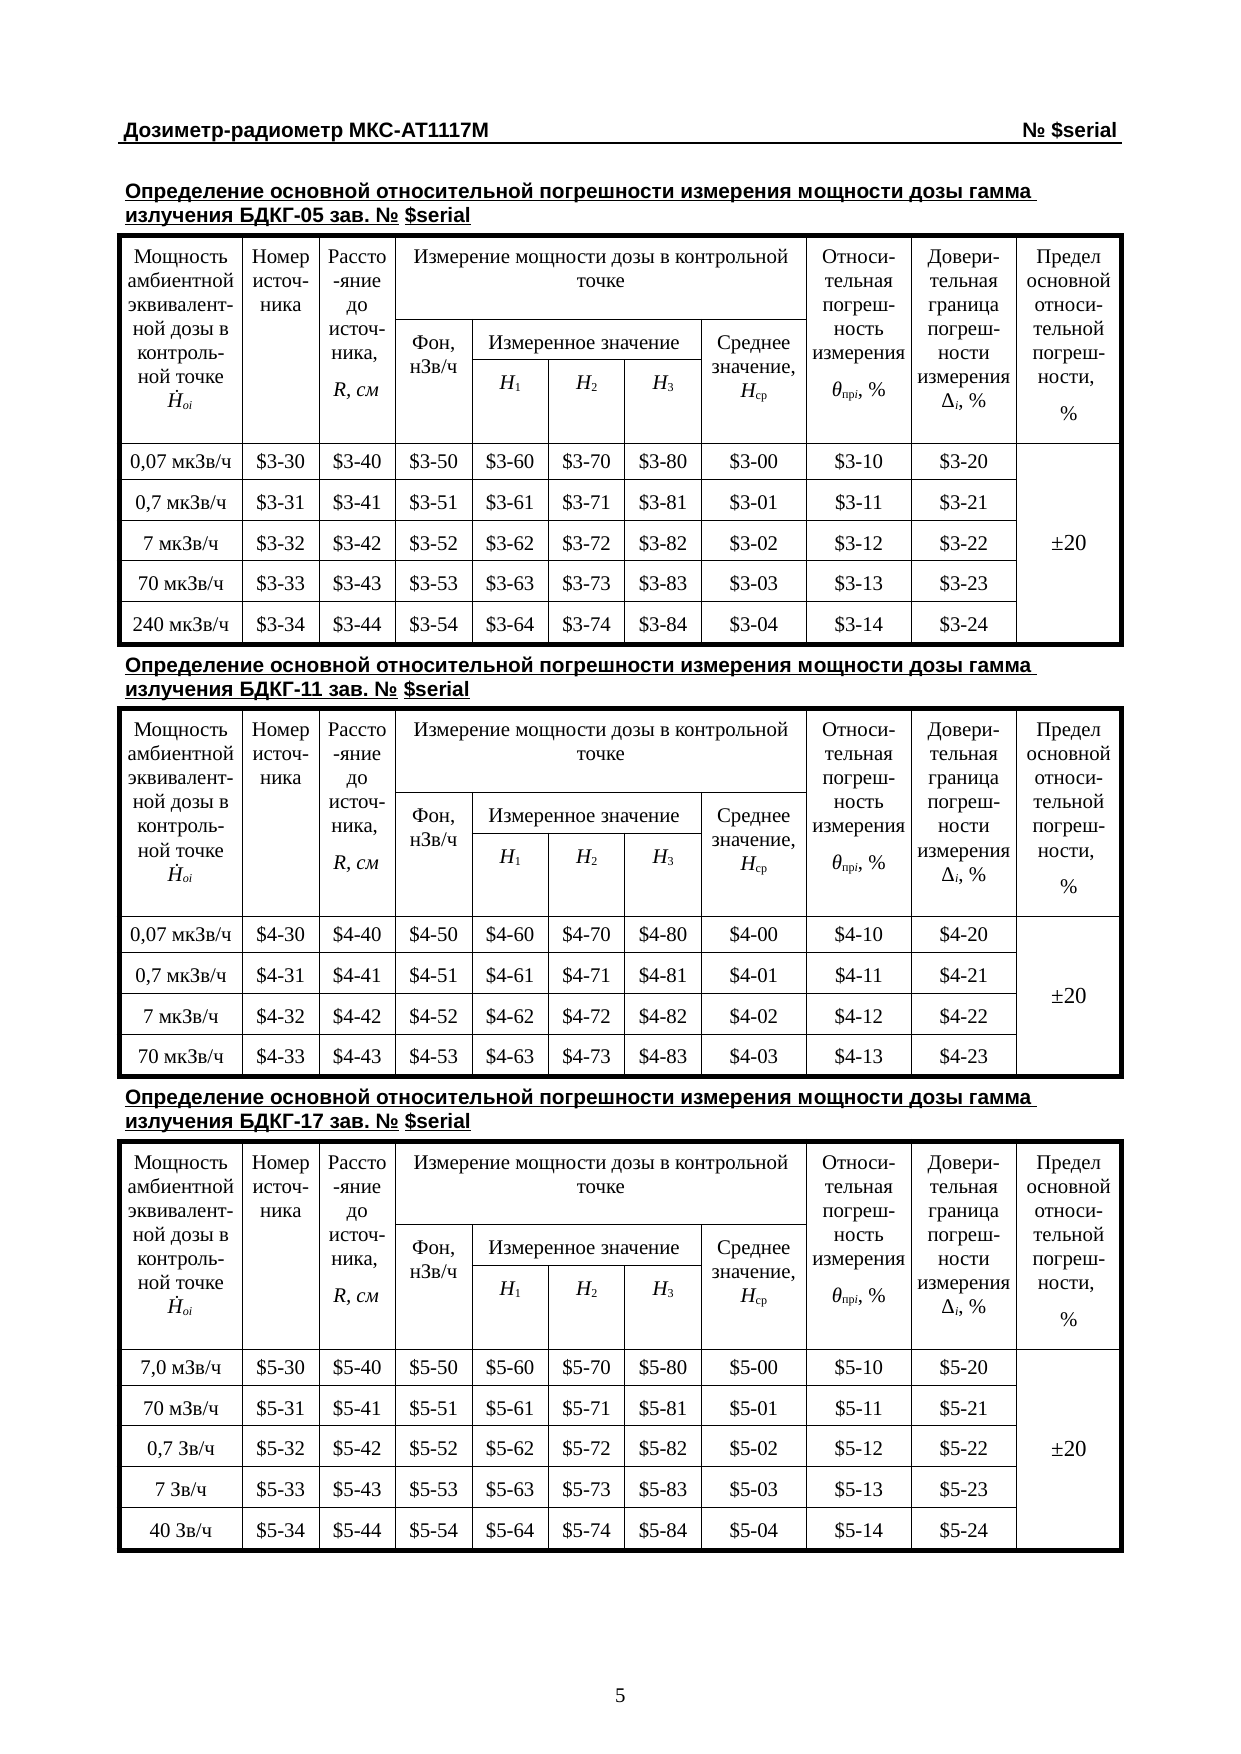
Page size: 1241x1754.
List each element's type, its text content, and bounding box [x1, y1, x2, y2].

table_cell $4-10 [807, 917, 911, 952]
table_cell $5-02 [702, 1426, 806, 1466]
table_cell $5-52 [396, 1426, 472, 1466]
table_cell $4-53 [396, 1035, 472, 1074]
table_cell $5-30 [243, 1350, 319, 1384]
table_cell $4-01 [702, 953, 806, 993]
table_cell $3-41 [320, 480, 395, 519]
table_cell Довери-тельная граница погреш-ности измерения Δi, % [912, 238, 1016, 443]
table_cell $4-12 [807, 994, 911, 1033]
table_cell $5-80 [625, 1350, 701, 1384]
table_cell 7,0 мЗв/ч [122, 1350, 242, 1384]
table_cell 0,7 мкЗв/ч [122, 480, 242, 519]
table_cell $4-83 [625, 1035, 701, 1074]
table_cell $3-24 [912, 602, 1016, 642]
table_cell Предел основной относи-тельной погреш-ности, % [1017, 711, 1119, 916]
table_cell $5-62 [473, 1426, 548, 1466]
table_cell $3-40 [320, 444, 395, 479]
table_cell H2 [549, 1266, 624, 1349]
table_cell $4-81 [625, 953, 701, 993]
table_cell $5-51 [396, 1386, 472, 1425]
table_cell $4-32 [243, 994, 319, 1033]
table_cell $3-84 [625, 602, 701, 642]
table_cell Довери-тельная граница погреш-ности измерения Δi, % [912, 1144, 1016, 1349]
table_cell $5-24 [912, 1508, 1016, 1547]
table_cell $5-04 [702, 1508, 806, 1547]
table_cell ±20 [1017, 1350, 1119, 1547]
table_cell $3-32 [243, 521, 319, 560]
table_cell Измеренное значение [473, 793, 701, 833]
table_cell Мощность амбиентной эквивалент-ной дозы в контроль-ной точке Ḣoi [122, 711, 242, 916]
table_cell Мощность амбиентной эквивалент-ной дозы в контроль-ной точке Ḣoi [122, 1144, 242, 1349]
table_cell $4-80 [625, 917, 701, 952]
table_cell $4-40 [320, 917, 395, 952]
table_cell Измерение мощности дозы в контрольной точке [396, 1144, 806, 1224]
table_cell $4-00 [702, 917, 806, 952]
table_cell $3-02 [702, 521, 806, 560]
table_cell 0,07 мкЗв/ч [122, 917, 242, 952]
table_cell $3-64 [473, 602, 548, 642]
table_cell $3-20 [912, 444, 1016, 479]
table_cell $5-74 [549, 1508, 624, 1547]
table_cell $3-44 [320, 602, 395, 642]
table_cell Относи-тельная погреш-ность измерения θпрi, % [807, 711, 911, 916]
table_cell $5-72 [549, 1426, 624, 1466]
table_header Определение основной относительной погрешности измерения мощности дозы гамма излучения БДКГ-05 зав. № $serial [119, 174, 1121, 233]
table_cell Номер источ-ника [243, 238, 319, 443]
table_cell $3-81 [625, 480, 701, 519]
table_cell $5-54 [396, 1508, 472, 1547]
table_cell $4-41 [320, 953, 395, 993]
table_cell $3-34 [243, 602, 319, 642]
table_cell $4-21 [912, 953, 1016, 993]
table_cell $4-20 [912, 917, 1016, 952]
table_cell $5-63 [473, 1467, 548, 1507]
table_cell 0,07 мкЗв/ч [122, 444, 242, 479]
table_cell $4-71 [549, 953, 624, 993]
table_header Определение основной относительной погрешности измерения мощности дозы гамма излучения БДКГ-17 зав. № $serial [119, 1079, 1121, 1139]
table_cell $3-74 [549, 602, 624, 642]
table_cell $5-42 [320, 1426, 395, 1466]
table_cell Номер источ-ника [243, 711, 319, 916]
table_cell $4-11 [807, 953, 911, 993]
table_cell $3-71 [549, 480, 624, 519]
table_cell $5-22 [912, 1426, 1016, 1466]
table_cell Фон, нЗв/ч [396, 1225, 472, 1349]
table_cell H3 [625, 360, 701, 443]
table_cell $5-03 [702, 1467, 806, 1507]
table_cell $4-51 [396, 953, 472, 993]
table_cell $3-80 [625, 444, 701, 479]
table_cell $5-50 [396, 1350, 472, 1384]
table_cell $4-02 [702, 994, 806, 1033]
table_cell $4-70 [549, 917, 624, 952]
table_cell $3-60 [473, 444, 548, 479]
table_cell $5-81 [625, 1386, 701, 1425]
table_cell $5-21 [912, 1386, 1016, 1425]
table_cell H3 [625, 1266, 701, 1349]
table_cell $5-73 [549, 1467, 624, 1507]
table_cell $5-61 [473, 1386, 548, 1425]
table_cell $5-41 [320, 1386, 395, 1425]
table_cell Относи-тельная погреш-ность измерения θпрi, % [807, 1144, 911, 1349]
table_cell 70 мЗв/ч [122, 1386, 242, 1425]
table_cell 70 мкЗв/ч [122, 561, 242, 601]
table_cell $3-23 [912, 561, 1016, 601]
table_cell Среднее значение, Hср [702, 793, 806, 916]
table_cell $5-71 [549, 1386, 624, 1425]
table_cell $5-33 [243, 1467, 319, 1507]
table_cell H2 [549, 834, 624, 916]
table_cell $5-53 [396, 1467, 472, 1507]
table_cell $5-10 [807, 1350, 911, 1384]
table_cell 7 Зв/ч [122, 1467, 242, 1507]
table_cell $5-84 [625, 1508, 701, 1547]
table_cell $5-83 [625, 1467, 701, 1507]
table_cell Среднее значение, Hср [702, 320, 806, 443]
table_cell $5-44 [320, 1508, 395, 1547]
table_cell $3-82 [625, 521, 701, 560]
table_cell $3-72 [549, 521, 624, 560]
table_cell Предел основной относи-тельной погреш-ности, % [1017, 1144, 1119, 1349]
table_cell $4-22 [912, 994, 1016, 1033]
table_cell $5-14 [807, 1508, 911, 1547]
table_cell $5-31 [243, 1386, 319, 1425]
table_cell $5-43 [320, 1467, 395, 1507]
table_cell 7 мкЗв/ч [122, 994, 242, 1033]
table_cell Предел основной относи-тельной погреш-ности, % [1017, 238, 1119, 443]
table_cell $5-13 [807, 1467, 911, 1507]
table_cell Измерение мощности дозы в контрольной точке [396, 238, 806, 319]
table_cell $3-83 [625, 561, 701, 601]
table_cell Довери-тельная граница погреш-ности измерения Δi, % [912, 711, 1016, 916]
table_cell Фон, нЗв/ч [396, 320, 472, 443]
table_cell $4-43 [320, 1035, 395, 1074]
table_cell $5-01 [702, 1386, 806, 1425]
table_cell $5-70 [549, 1350, 624, 1384]
table_cell $3-04 [702, 602, 806, 642]
table_cell 0,7 Зв/ч [122, 1426, 242, 1466]
table_cell H2 [549, 360, 624, 443]
table_cell $4-13 [807, 1035, 911, 1074]
table_cell $3-31 [243, 480, 319, 519]
table_cell $3-42 [320, 521, 395, 560]
table_cell 0,7 мкЗв/ч [122, 953, 242, 993]
table_cell $5-00 [702, 1350, 806, 1384]
table_cell $4-62 [473, 994, 548, 1033]
table_cell $5-34 [243, 1508, 319, 1547]
table_cell $3-63 [473, 561, 548, 601]
table_cell $3-01 [702, 480, 806, 519]
table_cell $3-43 [320, 561, 395, 601]
table_cell $3-51 [396, 480, 472, 519]
table_cell $3-10 [807, 444, 911, 479]
table_cell Относи-тельная погреш-ность измерения θпрi, % [807, 238, 911, 443]
table_cell H1 [473, 360, 548, 443]
table_header Определение основной относительной погрешности измерения мощности дозы гамма излучения БДКГ-11 зав. № $serial [119, 647, 1121, 706]
table_cell 40 Зв/ч [122, 1508, 242, 1547]
table_cell ±20 [1017, 917, 1119, 1074]
table_cell $5-32 [243, 1426, 319, 1466]
table_cell $4-50 [396, 917, 472, 952]
table_cell Измерение мощности дозы в контрольной точке [396, 711, 806, 792]
table_cell $4-60 [473, 917, 548, 952]
table_cell Измеренное значение [473, 1225, 701, 1265]
table_cell H1 [473, 1266, 548, 1349]
table_cell $4-30 [243, 917, 319, 952]
table_cell 7 мкЗв/ч [122, 521, 242, 560]
table_cell Номер источ-ника [243, 1144, 319, 1349]
table_cell 70 мкЗв/ч [122, 1035, 242, 1074]
table_cell $5-11 [807, 1386, 911, 1425]
table_cell $3-21 [912, 480, 1016, 519]
table_cell $4-03 [702, 1035, 806, 1074]
table_cell $3-12 [807, 521, 911, 560]
table_cell $4-63 [473, 1035, 548, 1074]
table_cell $3-62 [473, 521, 548, 560]
table_cell $5-60 [473, 1350, 548, 1384]
table_cell $5-23 [912, 1467, 1016, 1507]
table_cell $3-61 [473, 480, 548, 519]
table_cell $3-73 [549, 561, 624, 601]
table_cell H3 [625, 834, 701, 916]
table_cell $3-53 [396, 561, 472, 601]
table_cell $5-20 [912, 1350, 1016, 1384]
table_cell $5-82 [625, 1426, 701, 1466]
table_cell $4-23 [912, 1035, 1016, 1074]
table_cell Рассто-яние до источ-ника, R, см [320, 711, 395, 916]
table_cell $4-61 [473, 953, 548, 993]
table_cell Мощность амбиентной эквивалент-ной дозы в контроль-ной точке Ḣoi [122, 238, 242, 443]
table_cell $4-52 [396, 994, 472, 1033]
table_cell $3-14 [807, 602, 911, 642]
table_cell 240 мкЗв/ч [122, 602, 242, 642]
table_cell Среднее значение, Hср [702, 1225, 806, 1349]
table_cell $4-42 [320, 994, 395, 1033]
table_cell Фон, нЗв/ч [396, 793, 472, 916]
table_cell Рассто-яние до источ-ника, R, см [320, 1144, 395, 1349]
table_cell $3-11 [807, 480, 911, 519]
table_cell $3-33 [243, 561, 319, 601]
table_cell $3-50 [396, 444, 472, 479]
table_cell Измеренное значение [473, 320, 701, 359]
table_cell $3-70 [549, 444, 624, 479]
table_cell $4-31 [243, 953, 319, 993]
table_cell Рассто-яние до источ-ника, R, см [320, 238, 395, 443]
table_cell $3-00 [702, 444, 806, 479]
table_cell $3-54 [396, 602, 472, 642]
table_cell $4-33 [243, 1035, 319, 1074]
table_cell $3-22 [912, 521, 1016, 560]
table_cell $3-13 [807, 561, 911, 601]
table_cell $5-64 [473, 1508, 548, 1547]
table_cell $3-30 [243, 444, 319, 479]
table_cell $4-73 [549, 1035, 624, 1074]
table_cell $4-72 [549, 994, 624, 1033]
table_cell $3-52 [396, 521, 472, 560]
table_cell H1 [473, 834, 548, 916]
table_cell $3-03 [702, 561, 806, 601]
table_cell ±20 [1017, 444, 1119, 642]
table_cell $5-40 [320, 1350, 395, 1384]
table_cell $5-12 [807, 1426, 911, 1466]
table_cell $4-82 [625, 994, 701, 1033]
